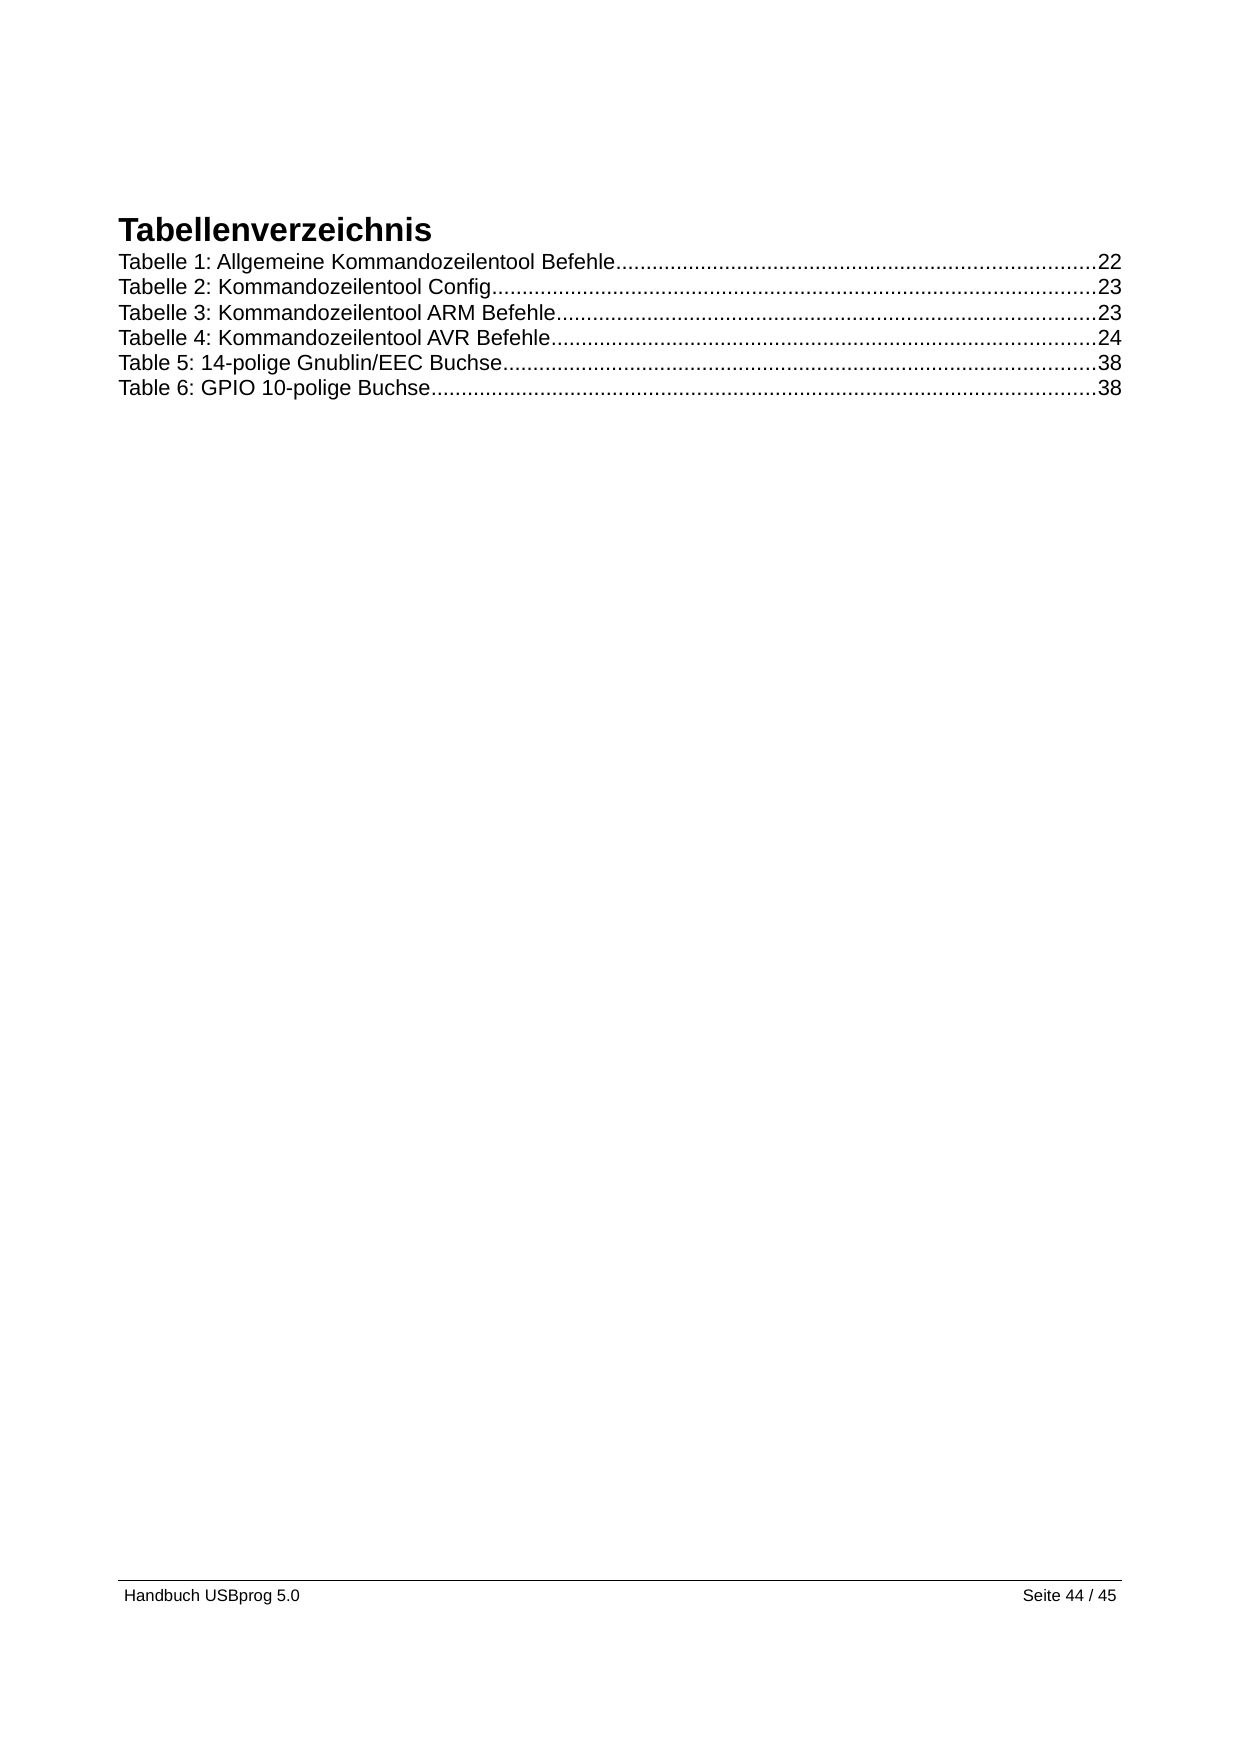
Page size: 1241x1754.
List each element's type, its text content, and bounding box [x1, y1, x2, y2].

text Table 5: 14-polige Gnublin/EEC Buchse 38 [118, 350, 1122, 375]
text Tabelle 3: Kommandozeilentool ARM Befehle 23 [118, 299, 1122, 324]
text Tabelle 1: Allgemeine Kommandozeilentool Befehle 22 [118, 249, 1122, 274]
text Tabelle 2: Kommandozeilentool Config 23 [118, 274, 1122, 299]
text Table 6: GPIO 10-polige Buchse 38 [118, 375, 1122, 400]
subtitle Tabellenverzeichnis [118, 211, 1122, 249]
text Tabelle 4: Kommandozeilentool AVR Befehle 24 [118, 324, 1122, 350]
